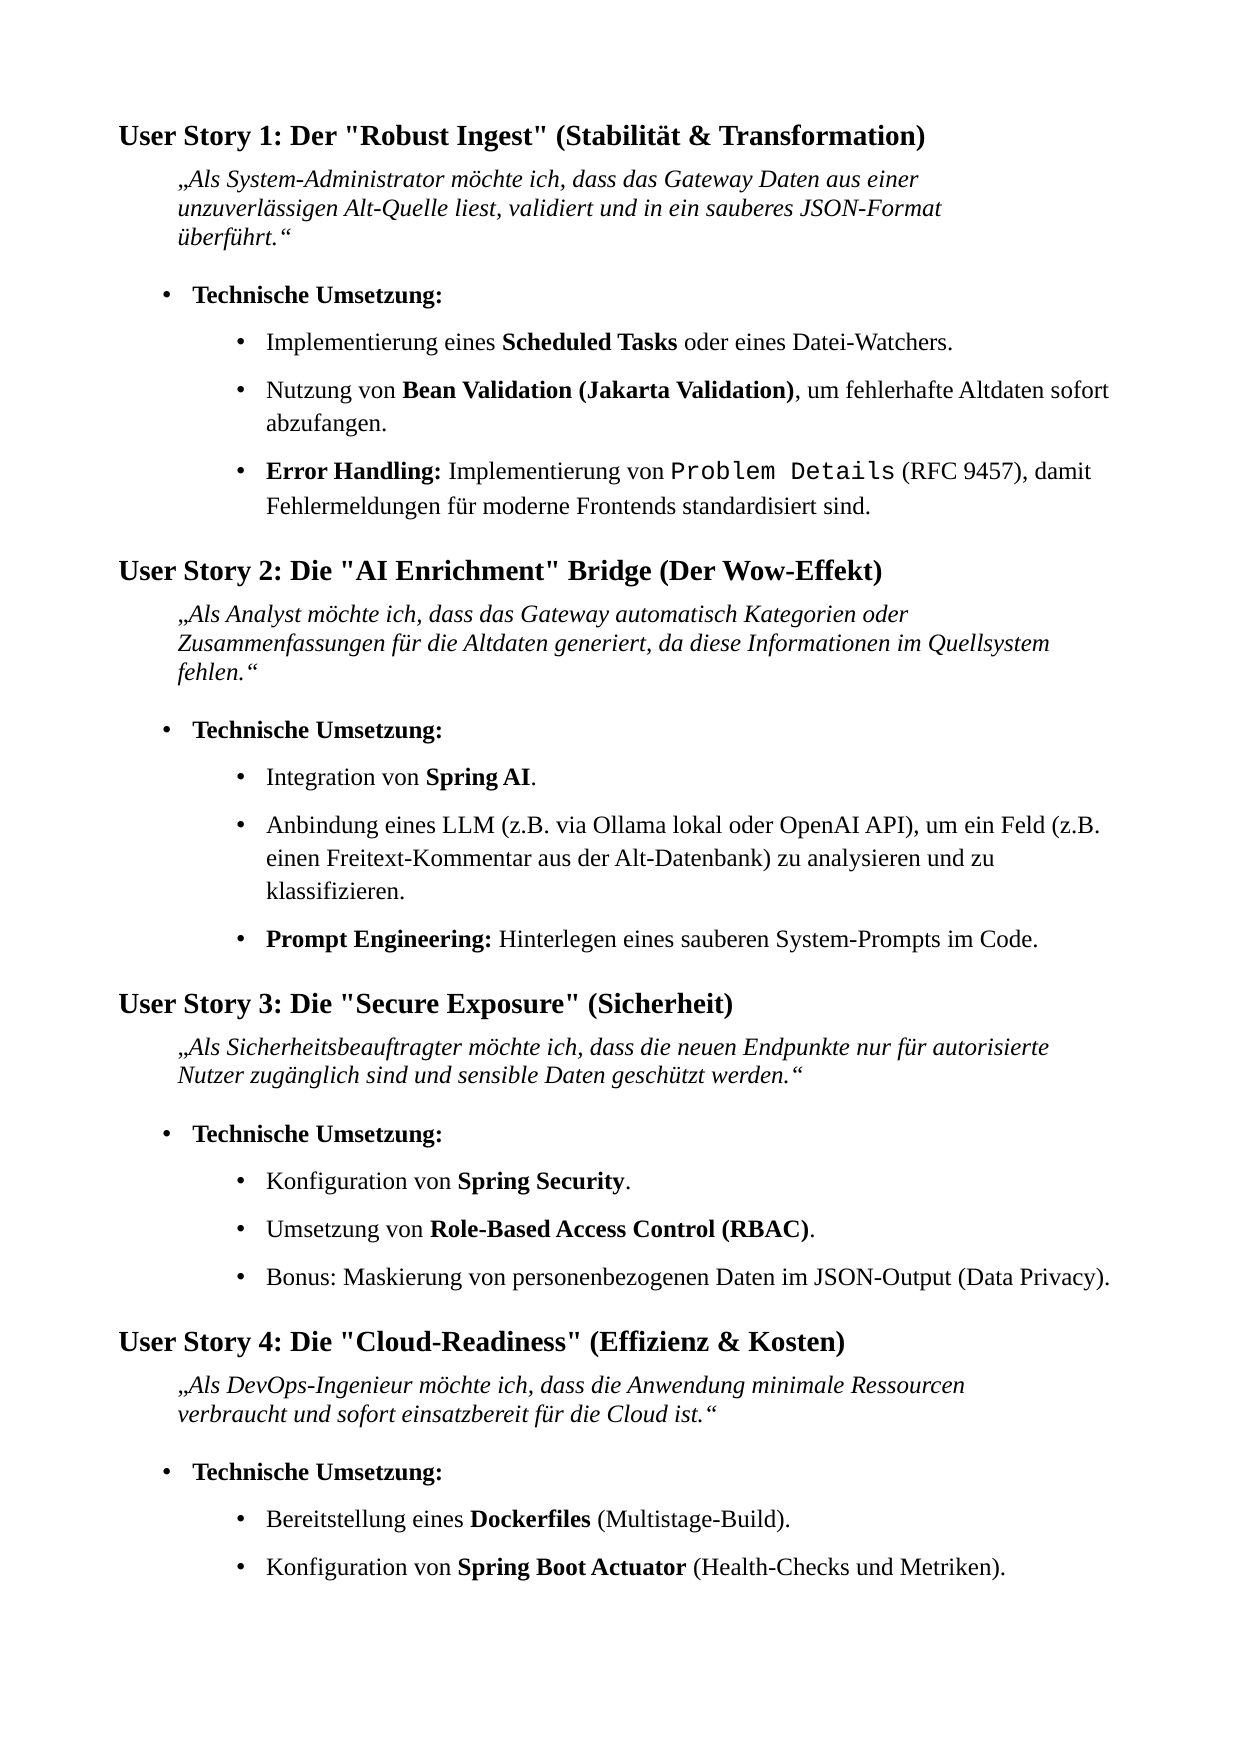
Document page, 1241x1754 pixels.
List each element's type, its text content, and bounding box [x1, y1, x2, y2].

list Implementierung eines Scheduled Tasks oder eines Datei-Watchers. [236, 327, 1122, 356]
text „Als Analyst möchte ich, dass das Gateway automatisch Kategorien oder Zusammenfassungen für die Altdaten generiert, da diese Informationen im Quellsystem fehlen.“ [177, 599, 1063, 685]
text „Als Sicherheitsbeauftragter möchte ich, dass die neuen Endpunkte nur für autorisierte Nutzer zugänglich sind und sensible Daten geschützt werden.“ [177, 1032, 1063, 1089]
list Technische Umsetzung: [162, 715, 1122, 743]
list Technische Umsetzung: [162, 1457, 1122, 1486]
list Konfiguration von Spring Boot Actuator (Health-Checks und Metriken). [236, 1552, 1122, 1581]
list Konfiguration von Spring Security. [236, 1166, 1122, 1195]
text „Als System-Administrator möchte ich, dass das Gateway Daten aus einer unzuverlässigen Alt-Quelle liest, validiert und in ein sauberes JSON-Format überführt.“ [177, 164, 1063, 250]
list Nutzung von Bean Validation (Jakarta Validation), um fehlerhafte Altdaten sofort abzufangen. [236, 375, 1122, 437]
text „Als DevOps-Ingenieur möchte ich, dass die Anwendung minimale Ressourcen verbraucht und sofort einsatzbereit für die Cloud ist.“ [177, 1370, 1063, 1427]
subtitle User Story 2: Die "AI Enrichment" Bridge (Der Wow-Effekt) [118, 553, 1122, 587]
list Prompt Engineering: Hinterlegen eines sauberen System-Prompts im Code. [236, 924, 1122, 952]
list Error Handling: Implementierung von Problem Details (RFC 9457), damit Fehlermeldungen für moderne Frontends standardisiert sind. [236, 456, 1122, 519]
list Bereitstellung eines Dockerfiles (Multistage-Build). [236, 1504, 1122, 1533]
list Anbindung eines LLM (z.B. via Ollama lokal oder OpenAI API), um ein Feld (z.B. einen Freitext-Kommentar aus der Alt-Datenbank) zu analysieren und zu klassifizieren. [236, 810, 1122, 905]
subtitle User Story 1: Der "Robust Ingest" (Stabilität & Transformation) [118, 118, 1122, 152]
list Integration von Spring AI. [236, 762, 1122, 791]
list Umsetzung von Role-Based Access Control (RBAC). [236, 1214, 1122, 1243]
list Technische Umsetzung: [162, 280, 1122, 309]
subtitle User Story 3: Die "Secure Exposure" (Sicherheit) [118, 986, 1122, 1019]
list Technische Umsetzung: [162, 1119, 1122, 1148]
list Bonus: Maskierung von personenbezogenen Daten im JSON-Output (Data Privacy). [236, 1262, 1122, 1290]
subtitle User Story 4: Die "Cloud-Readiness" (Effizienz & Kosten) [118, 1324, 1122, 1357]
